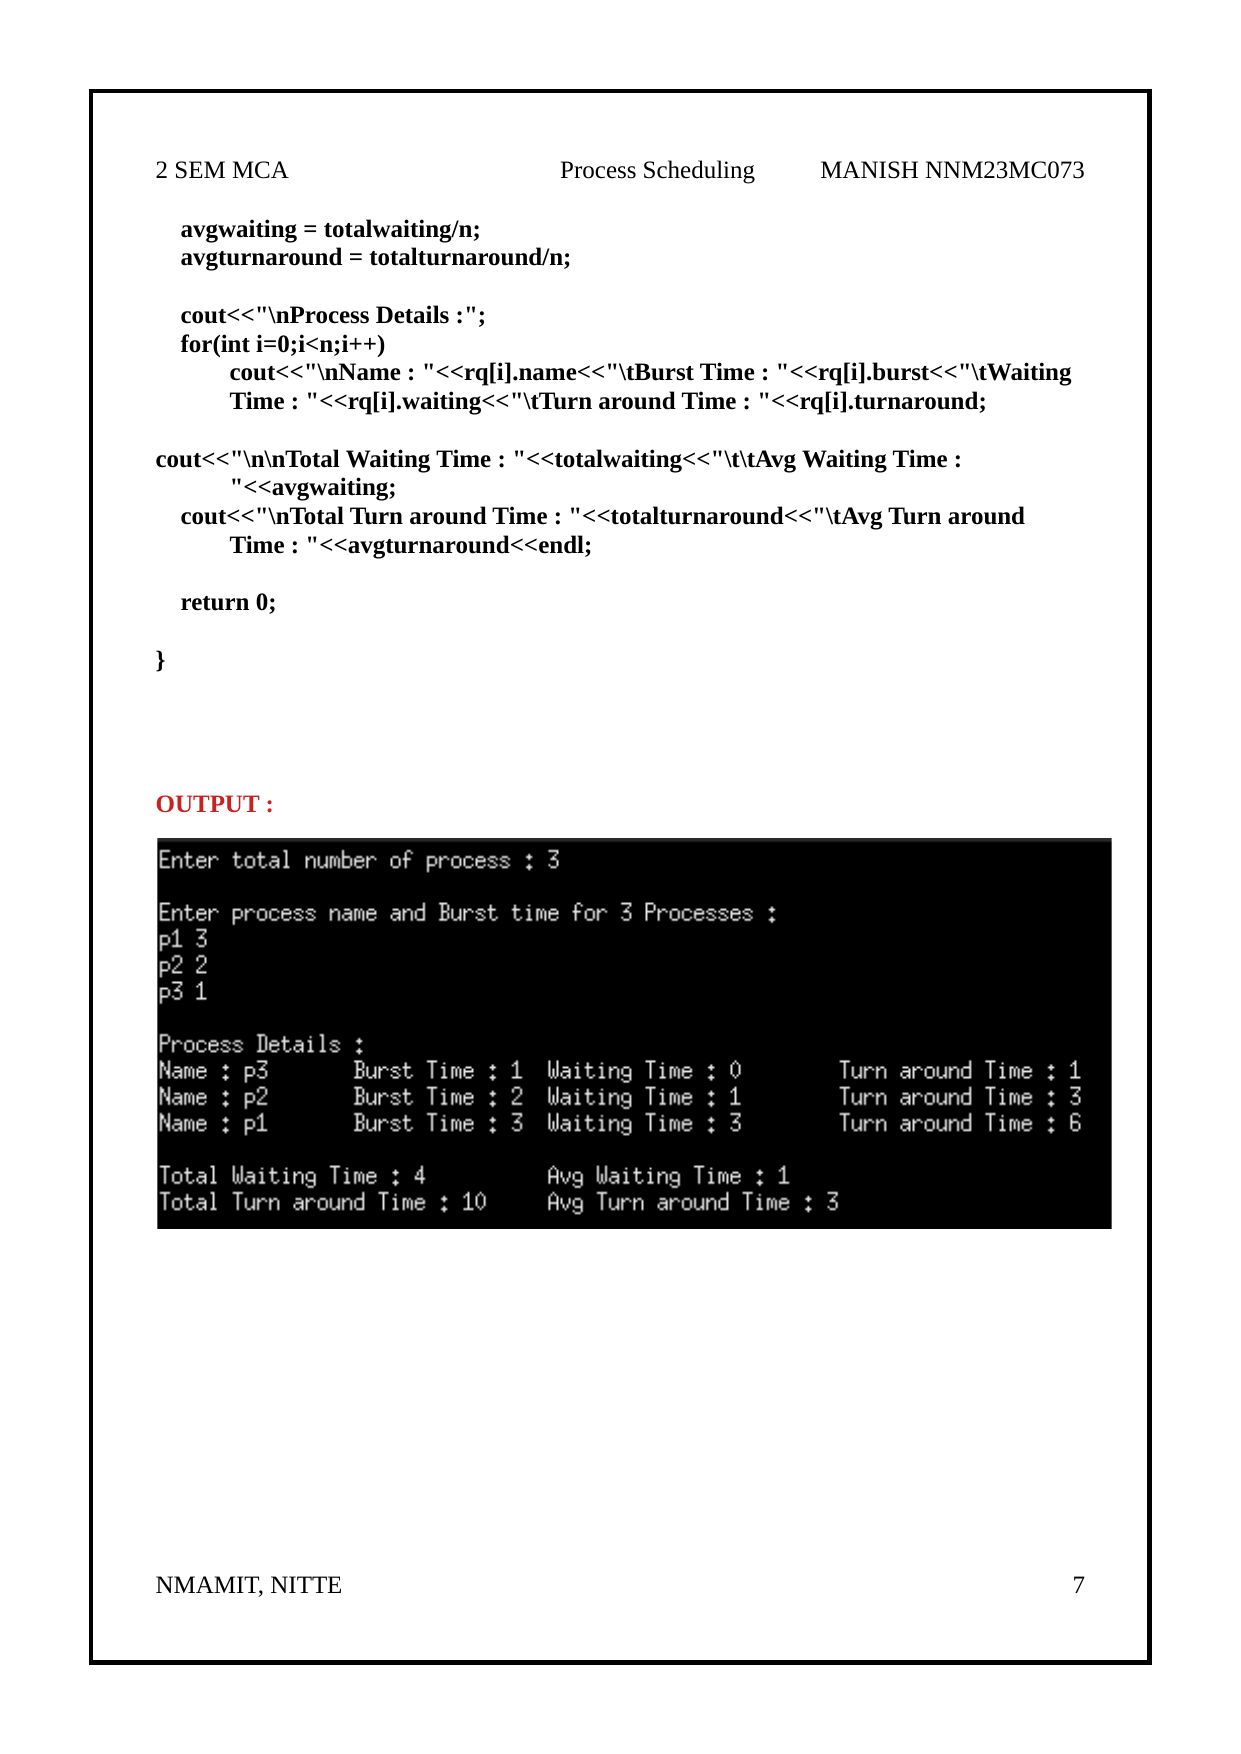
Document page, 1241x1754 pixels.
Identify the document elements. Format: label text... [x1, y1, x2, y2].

text cout<<"\nTotal Turn around Time : "<<totalturnaround<<"\tAvg Turn around Time : "<<avgturnaround<<endl; [155, 501, 1085, 559]
picture [157, 838, 319, 1038]
text cout<<"\nName : "<<rq[i].name<<"\tBurst Time : "<<rq[i].burst<<"\tWaiting Time : "<<rq[i].waiting<<"\tTurn around Time : "<<rq[i].turnaround; [155, 357, 1085, 415]
text cout<<"\n\nTotal Waiting Time : "<<totalwaiting<<"\t\tAvg Waiting Time : "<<avgwaiting; [155, 444, 1085, 501]
text } [155, 645, 1085, 674]
text OUTPUT : [155, 789, 1085, 817]
text return 0; [155, 587, 1085, 616]
text cout<<"\nProcess Details :"; [155, 300, 1085, 329]
text avgturnaround = totalturnaround/n; [155, 242, 1085, 271]
text avgwaiting = totalwaiting/n; [155, 214, 1085, 242]
text for(int i=0;i<n;i++) [155, 329, 1085, 357]
